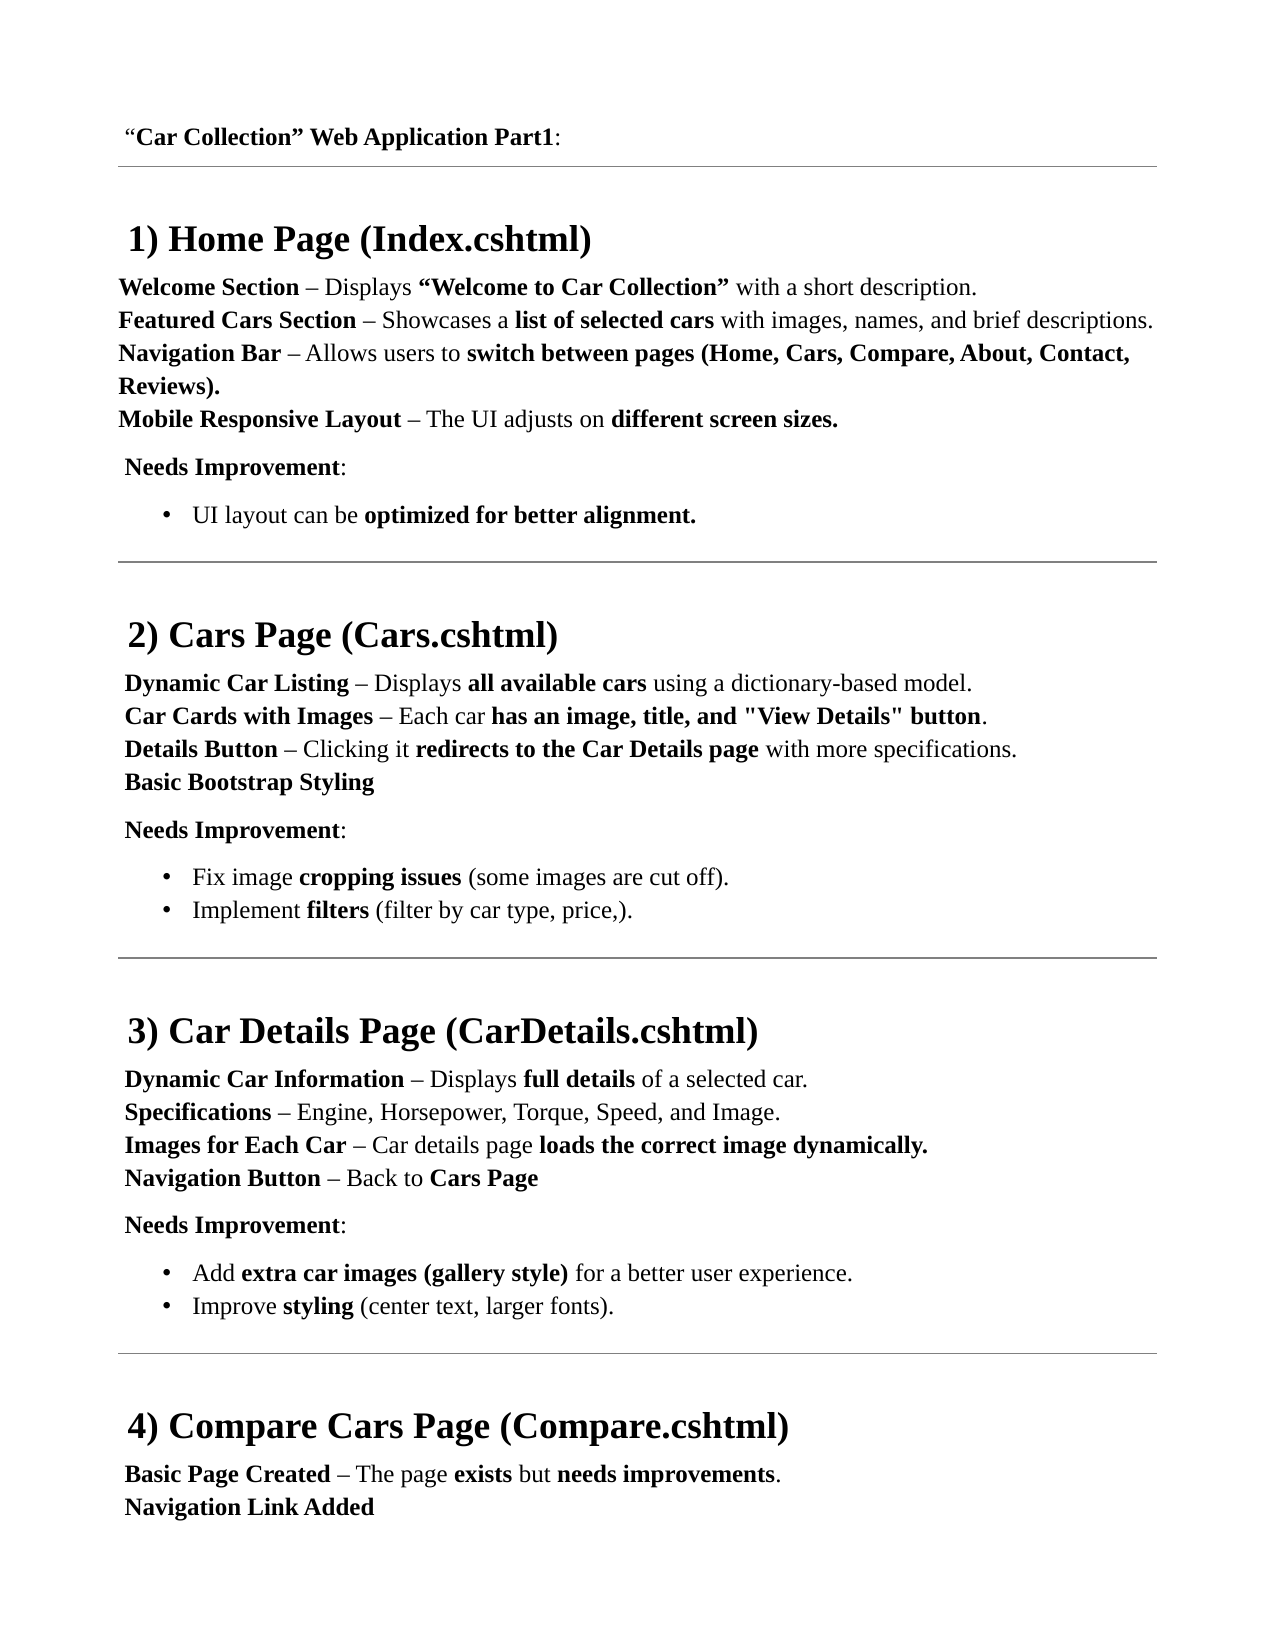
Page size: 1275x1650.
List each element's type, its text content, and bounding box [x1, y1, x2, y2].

subtitle 3️) Car Details Page (CarDetails.cshtml) [118, 1008, 1157, 1051]
list Improve styling (center text, larger fonts). [162, 1291, 1157, 1320]
text Dynamic Car Information – Displays full details of a selected car. Specifications – Engine, Horsepower, Torque, Speed, and Image. Images for Each Car – Car details page loads the correct image dynamically. Navigation Button – Back to Cars Page [118, 1064, 1157, 1191]
subtitle 1️) Home Page (Index.cshtml) [118, 217, 1157, 260]
text Needs Improvement: [118, 815, 1157, 843]
subtitle 4️) Compare Cars Page (Compare.cshtml) [118, 1404, 1157, 1447]
text Needs Improvement: [118, 452, 1157, 481]
text Dynamic Car Listing – Displays all available cars using a dictionary-based model. Car Cards with Images – Each car has an image, title, and "View Details" button. Details Button – Clicking it redirects to the Car Details page with more specifications. Basic Bootstrap Styling [118, 668, 1157, 796]
list UI layout can be optimized for better alignment. [162, 500, 1157, 528]
text “Car Collection” Web Application Part1: [118, 118, 1157, 152]
text Welcome Section – Displays “Welcome to Car Collection” with a short description. Featured Cars Section – Showcases a list of selected cars with images, names, and brief descriptions. Navigation Bar – Allows users to switch between pages (Home, Cars, Compare, About, Contact, Reviews). Mobile Responsive Layout – The UI adjusts on different screen sizes. [118, 272, 1157, 433]
list Implement filters (filter by car type, price,). [162, 895, 1157, 924]
text Needs Improvement: [118, 1210, 1157, 1239]
list Fix image cropping issues (some images are cut off). [162, 862, 1157, 891]
subtitle 2️) Cars Page (Cars.cshtml) [118, 612, 1157, 656]
text Basic Page Created – The page exists but needs improvements. Navigation Link Added [118, 1459, 1157, 1521]
list Add extra car images (gallery style) for a better user experience. [162, 1258, 1157, 1287]
